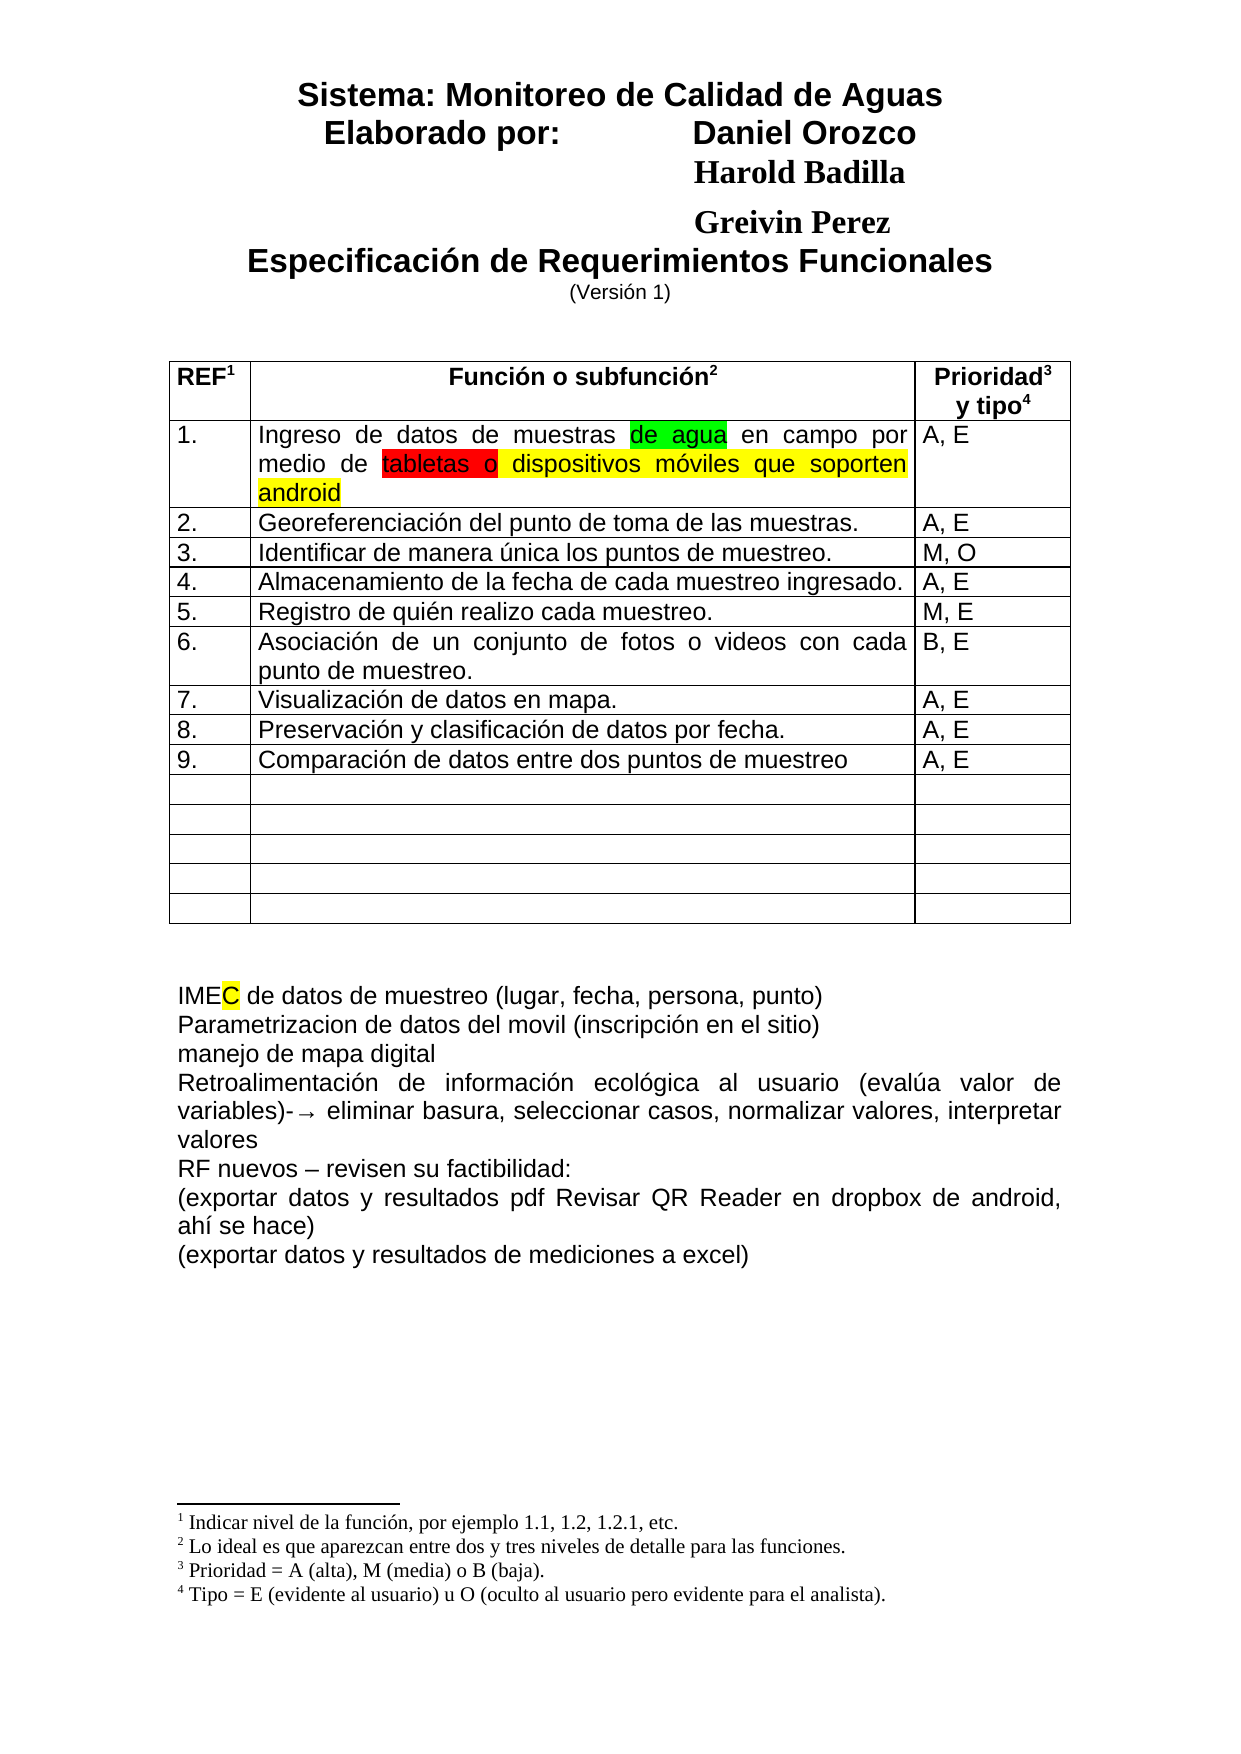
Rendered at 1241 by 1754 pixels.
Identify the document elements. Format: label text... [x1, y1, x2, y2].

table_cell [251, 775, 914, 804]
table_cell 5. [170, 597, 250, 626]
table_cell M, O [916, 538, 1070, 566]
table_cell A, E [916, 745, 1070, 774]
table_cell 8. [170, 715, 250, 744]
table_cell [170, 864, 250, 893]
table_cell 1. [170, 421, 250, 507]
table_cell [251, 894, 914, 923]
table_header Función o subfunción [251, 362, 914, 419]
table_cell Identificar de manera única los puntos de muestreo. [251, 538, 914, 566]
table_cell 9. [170, 745, 250, 774]
table_cell 6. [170, 627, 250, 684]
text Especificación de Requerimientos Funcionales [177, 241, 1063, 279]
table_cell Ingreso de datos de muestras de agua en campo por medio de tabletas o dispositivos móviles que soporten android [251, 421, 914, 507]
table_cell Almacenamiento de la fecha de cada muestreo ingresado. [251, 568, 914, 596]
table_cell Asociación de un conjunto de fotos o videos con cada punto de muestreo. [251, 627, 914, 684]
text Parametrizacion de datos del movil (inscripción en el sitio) [177, 1010, 1063, 1039]
table_cell 7. [170, 686, 250, 714]
table_cell A, E [916, 715, 1070, 744]
table_cell A, E [916, 568, 1070, 596]
table_cell Registro de quién realizo cada muestreo. [251, 597, 914, 626]
table_cell [916, 805, 1070, 833]
table_cell Comparación de datos entre dos puntos de muestreo [251, 745, 914, 774]
table_header REF [170, 362, 250, 419]
text RF nuevos – revisen su factibilidad: [177, 1154, 1063, 1183]
table_cell 2. [170, 508, 250, 537]
table_cell A, E [916, 686, 1070, 714]
text Retroalimentación de información ecológica al usuario (evalúa valor de variables)-→ eliminar basura, seleccionar casos, normalizar valores, interpretar valores [177, 1068, 1063, 1154]
table_cell Georeferenciación del punto de toma de las muestras. [251, 508, 914, 537]
text IMEC de datos de muestreo (lugar, fecha, persona, punto) [177, 981, 1063, 1010]
table_cell [170, 805, 250, 833]
table_header Prioridad y tipo [916, 362, 1070, 419]
table_cell [251, 864, 914, 893]
table_cell Preservación y clasificación de datos por fecha. [251, 715, 914, 744]
table_cell [170, 894, 250, 923]
table_cell [251, 805, 914, 833]
table_cell [170, 835, 250, 863]
table_cell A, E [916, 508, 1070, 537]
text (exportar datos y resultados pdf Revisar QR Reader en dropbox de android, ahí se hace) [177, 1183, 1063, 1240]
text (Versión 1) [177, 279, 1063, 303]
table_cell [916, 894, 1070, 923]
table_cell [916, 835, 1070, 863]
table_cell A, E [916, 421, 1070, 507]
table_cell 3. [170, 538, 250, 566]
table_cell [916, 864, 1070, 893]
table_cell 4. [170, 568, 250, 596]
table_cell [916, 775, 1070, 804]
table_cell B, E [916, 627, 1070, 684]
text manejo de mapa digital [177, 1039, 1063, 1068]
table_cell Visualización de datos en mapa. [251, 686, 914, 714]
table_cell [170, 775, 250, 804]
text (exportar datos y resultados de mediciones a excel) [177, 1240, 1063, 1269]
table_cell [251, 835, 914, 863]
table_cell M, E [916, 597, 1070, 626]
